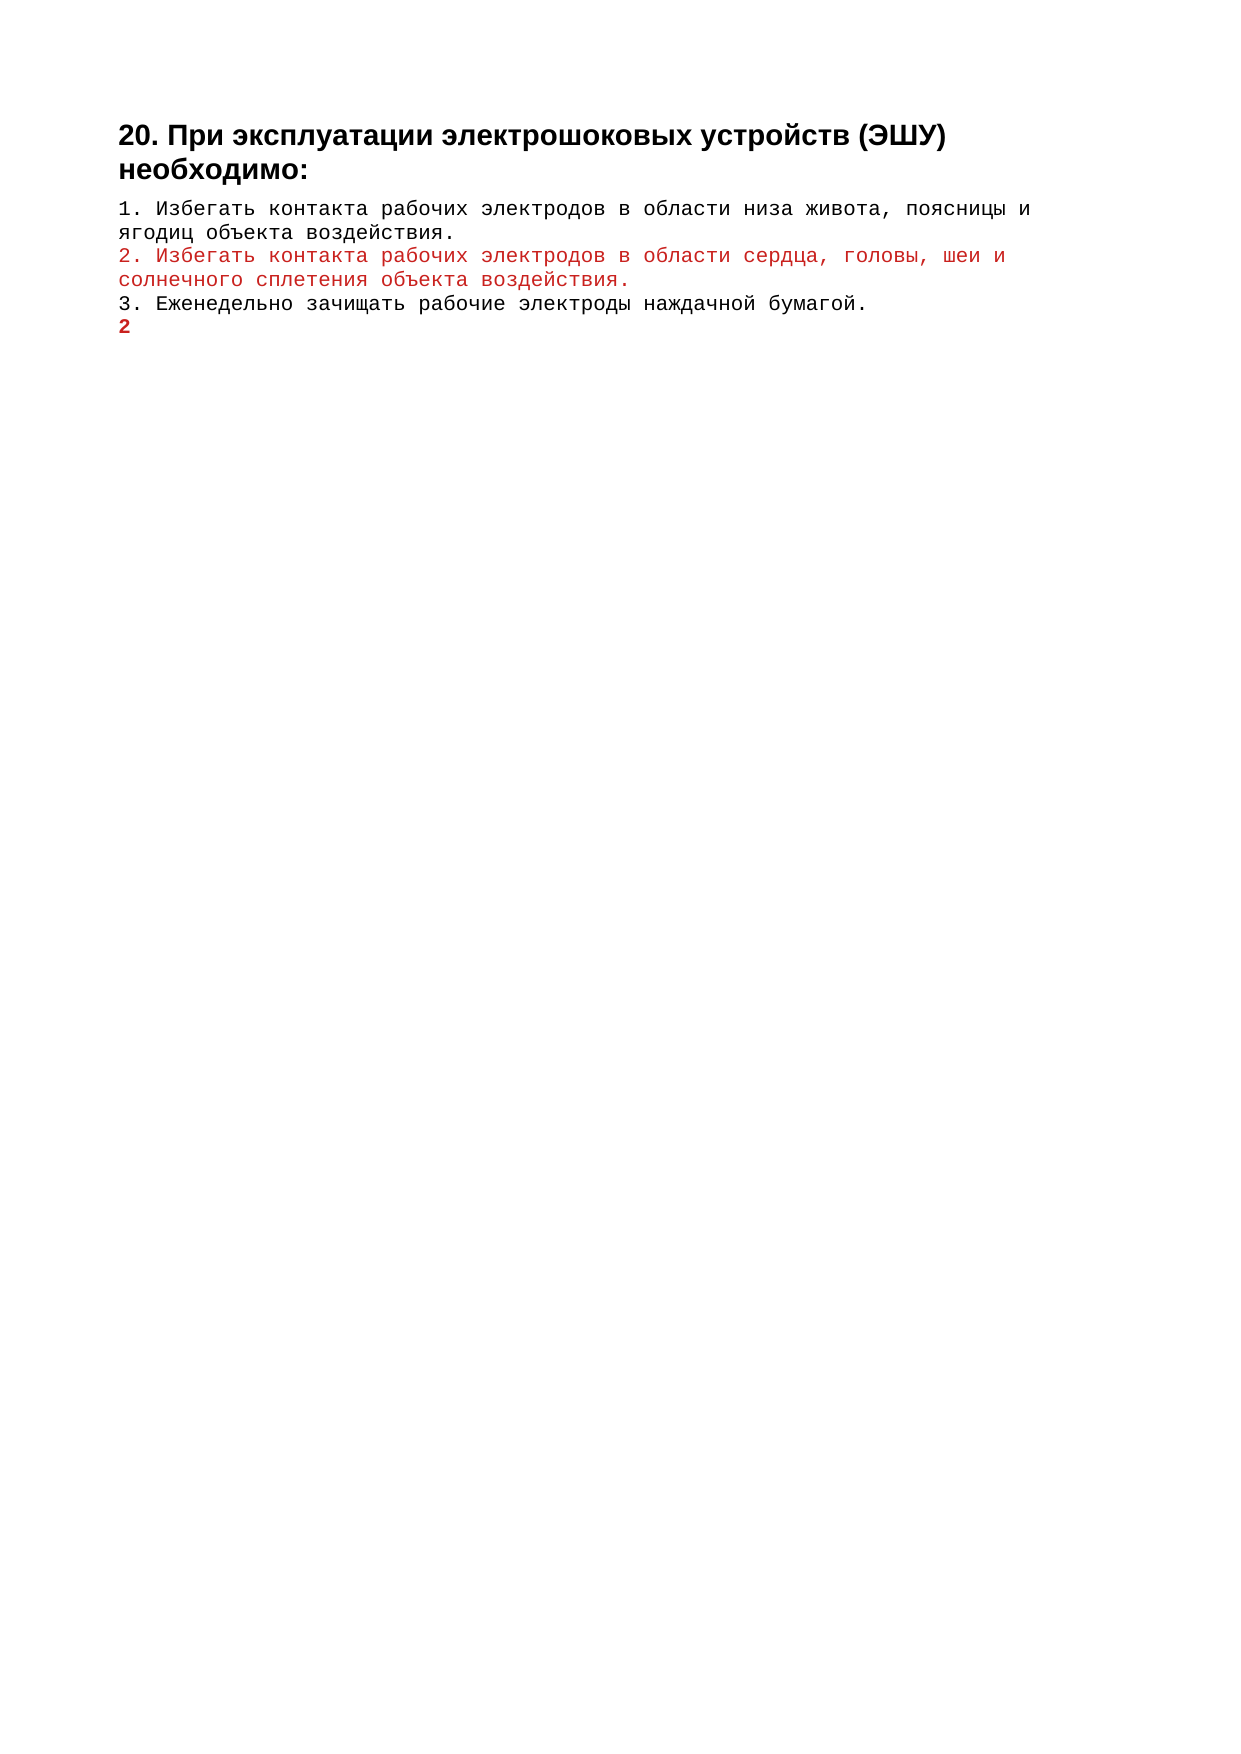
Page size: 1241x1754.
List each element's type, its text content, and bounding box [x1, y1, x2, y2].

text солнечного сплетения объекта воздействия. [118, 269, 1122, 293]
text 3. Еженедельно зачищать рабочие электроды наждачной бумагой. [118, 293, 1122, 316]
text 2 [118, 316, 1122, 340]
text 1. Избегать контакта рабочих электродов в области низа живота, поясницы и [118, 198, 1122, 222]
subtitle 20. При эксплуатации электрошоковых устройств (ЭШУ) необходимо: [118, 118, 1122, 186]
text ягодиц объекта воздействия. [118, 222, 1122, 245]
text 2. Избегать контакта рабочих электродов в области сердца, головы, шеи и [118, 245, 1122, 269]
